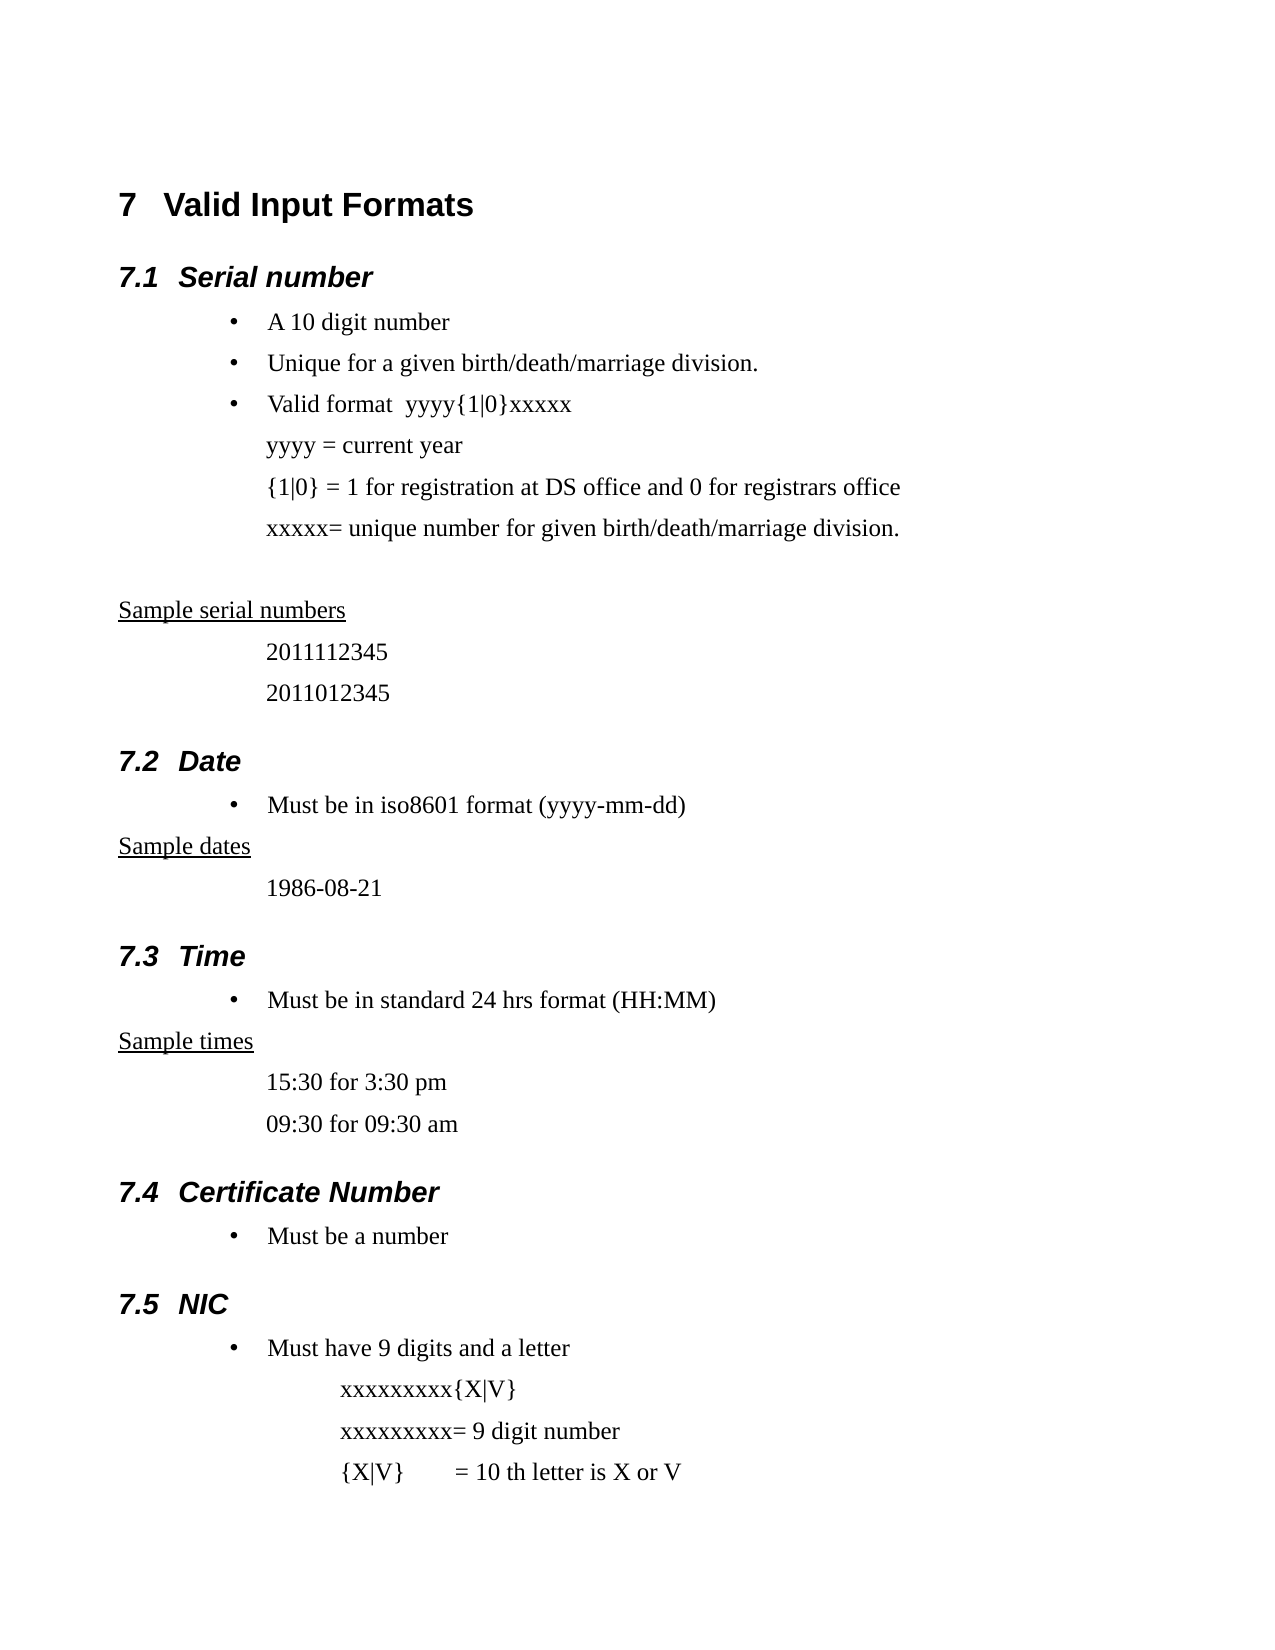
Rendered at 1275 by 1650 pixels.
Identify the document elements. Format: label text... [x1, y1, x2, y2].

list Must be in iso8601 format (yyyy-mm-dd) [229, 790, 1157, 819]
list Must be in standard 24 hrs format (HH:MM) [229, 985, 1157, 1014]
subtitle Time [118, 939, 1157, 972]
list Must have 9 digits and a letter [229, 1333, 1157, 1362]
list Must be a number [229, 1221, 1157, 1250]
text 1986-08-21 [118, 873, 1157, 901]
text Sample dates [118, 831, 1157, 860]
list A 10 digit number [229, 307, 1157, 335]
subtitle Date [118, 744, 1157, 778]
text Sample times [118, 1026, 1157, 1055]
text xxxxxxxxx= 9 digit number [118, 1416, 1157, 1444]
subtitle NIC [118, 1287, 1157, 1321]
text Sample serial numbers [118, 595, 1157, 624]
text yyyy = current year [118, 430, 1157, 459]
list Valid format yyyy{1|0}xxxxx [229, 389, 1157, 418]
subtitle Certificate Number [118, 1175, 1157, 1208]
text 15:30 for 3:30 pm [118, 1067, 1157, 1096]
text xxxxx= unique number for given birth/death/marriage division. [118, 513, 1157, 542]
text {X|V} = 10 th letter is X or V [118, 1457, 1157, 1486]
subtitle Serial number [118, 261, 1157, 294]
text {1|0} = 1 for registration at DS office and 0 for registrars office [118, 472, 1157, 500]
text 09:30 for 09:30 am [118, 1109, 1157, 1137]
subtitle Valid Input Formats [118, 184, 1157, 223]
text 2011112345 [118, 637, 1157, 665]
text xxxxxxxxx{X|V} [118, 1374, 1157, 1403]
list Unique for a given birth/death/marriage division. [229, 348, 1157, 377]
text 2011012345 [118, 678, 1157, 707]
